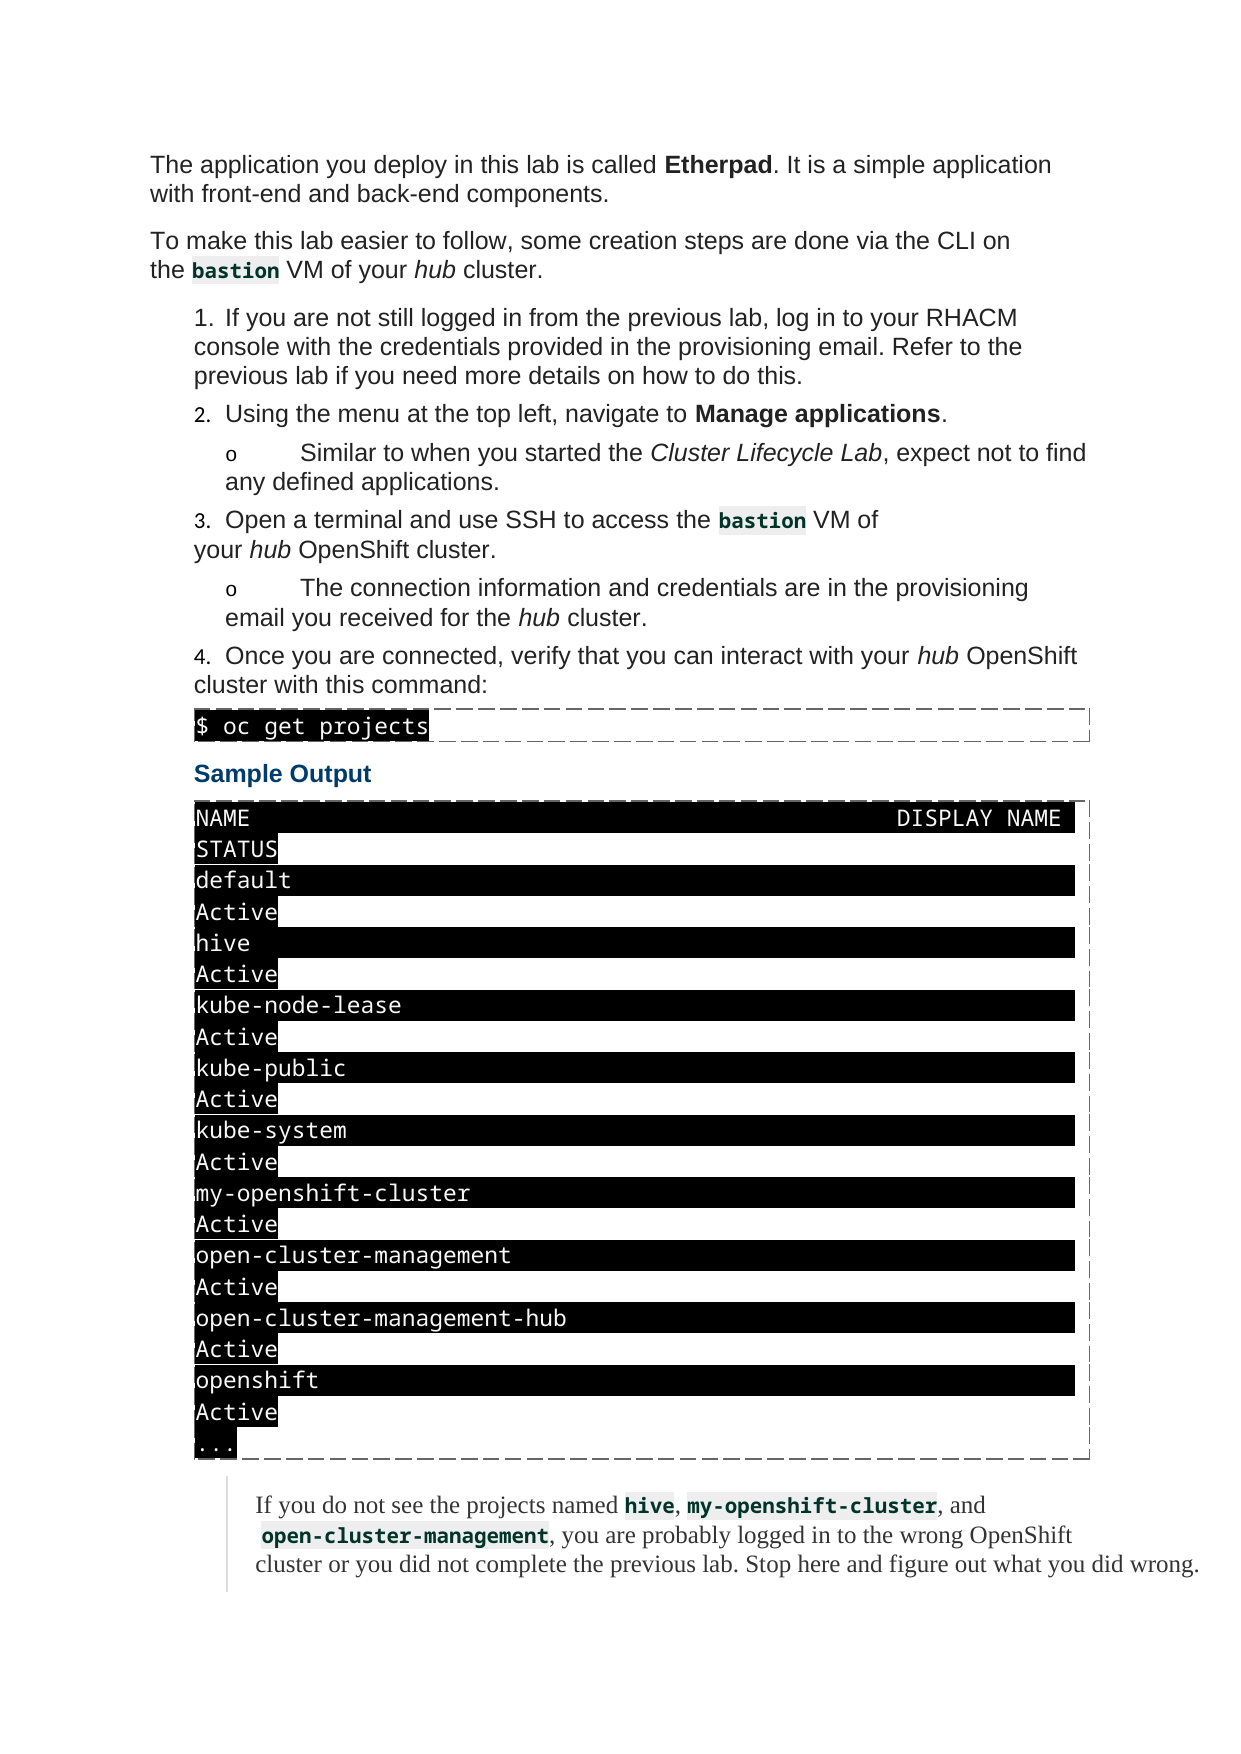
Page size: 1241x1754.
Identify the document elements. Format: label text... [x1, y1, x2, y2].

text kube-public Active [194, 1050, 1090, 1113]
text open-cluster-management Active [194, 1238, 1090, 1300]
text Sample Output [194, 759, 1090, 788]
text NAME DISPLAY NAME STATUS [194, 800, 1090, 863]
list Using the menu at the top left, navigate to Manage applications. [194, 399, 1090, 428]
text hive Active [194, 925, 1090, 988]
list Similar to when you started the Cluster Lifecycle Lab, expect not to find any defined applications. [225, 437, 1090, 496]
text To make this lab easier to follow, some creation steps are done via the CLI on the bastion VM of your hub cluster. [150, 226, 1090, 284]
text kube-node-lease Active [194, 988, 1090, 1050]
text The application you deploy in this lab is called Etherpad. It is a simple application with front-end and back-end components. [150, 150, 1090, 207]
table_header If you do not see the projects named hive, my-openshift-cluster, and open-cluster-management, you are probably logged in to the wrong OpenShift cluster or you did not complete the previous lab. Stop here and figure out what you did wrong. [228, 1476, 1240, 1592]
table_header [194, 1476, 226, 1592]
text open-cluster-management-hub Active [194, 1300, 1090, 1363]
text default Active [194, 863, 1090, 925]
text ... [194, 1425, 1090, 1460]
text my-openshift-cluster Active [194, 1175, 1090, 1238]
list Once you are connected, verify that you can interact with your hub OpenShift cluster with this command: [194, 641, 1090, 699]
list If you are not still logged in from the previous lab, log in to your RHACM console with the credentials provided in the provisioning email. Refer to the previous lab if you need more details on how to do this. [194, 303, 1090, 389]
text openshift Active [194, 1363, 1090, 1425]
list The connection information and credentials are in the provisioning email you received for the hub cluster. [225, 573, 1090, 631]
list Open a terminal and use SSH to access the bastion VM of your hub OpenShift cluster. [194, 505, 1090, 564]
text kube-system Active [194, 1113, 1090, 1175]
text $ oc get projects [194, 708, 1090, 742]
